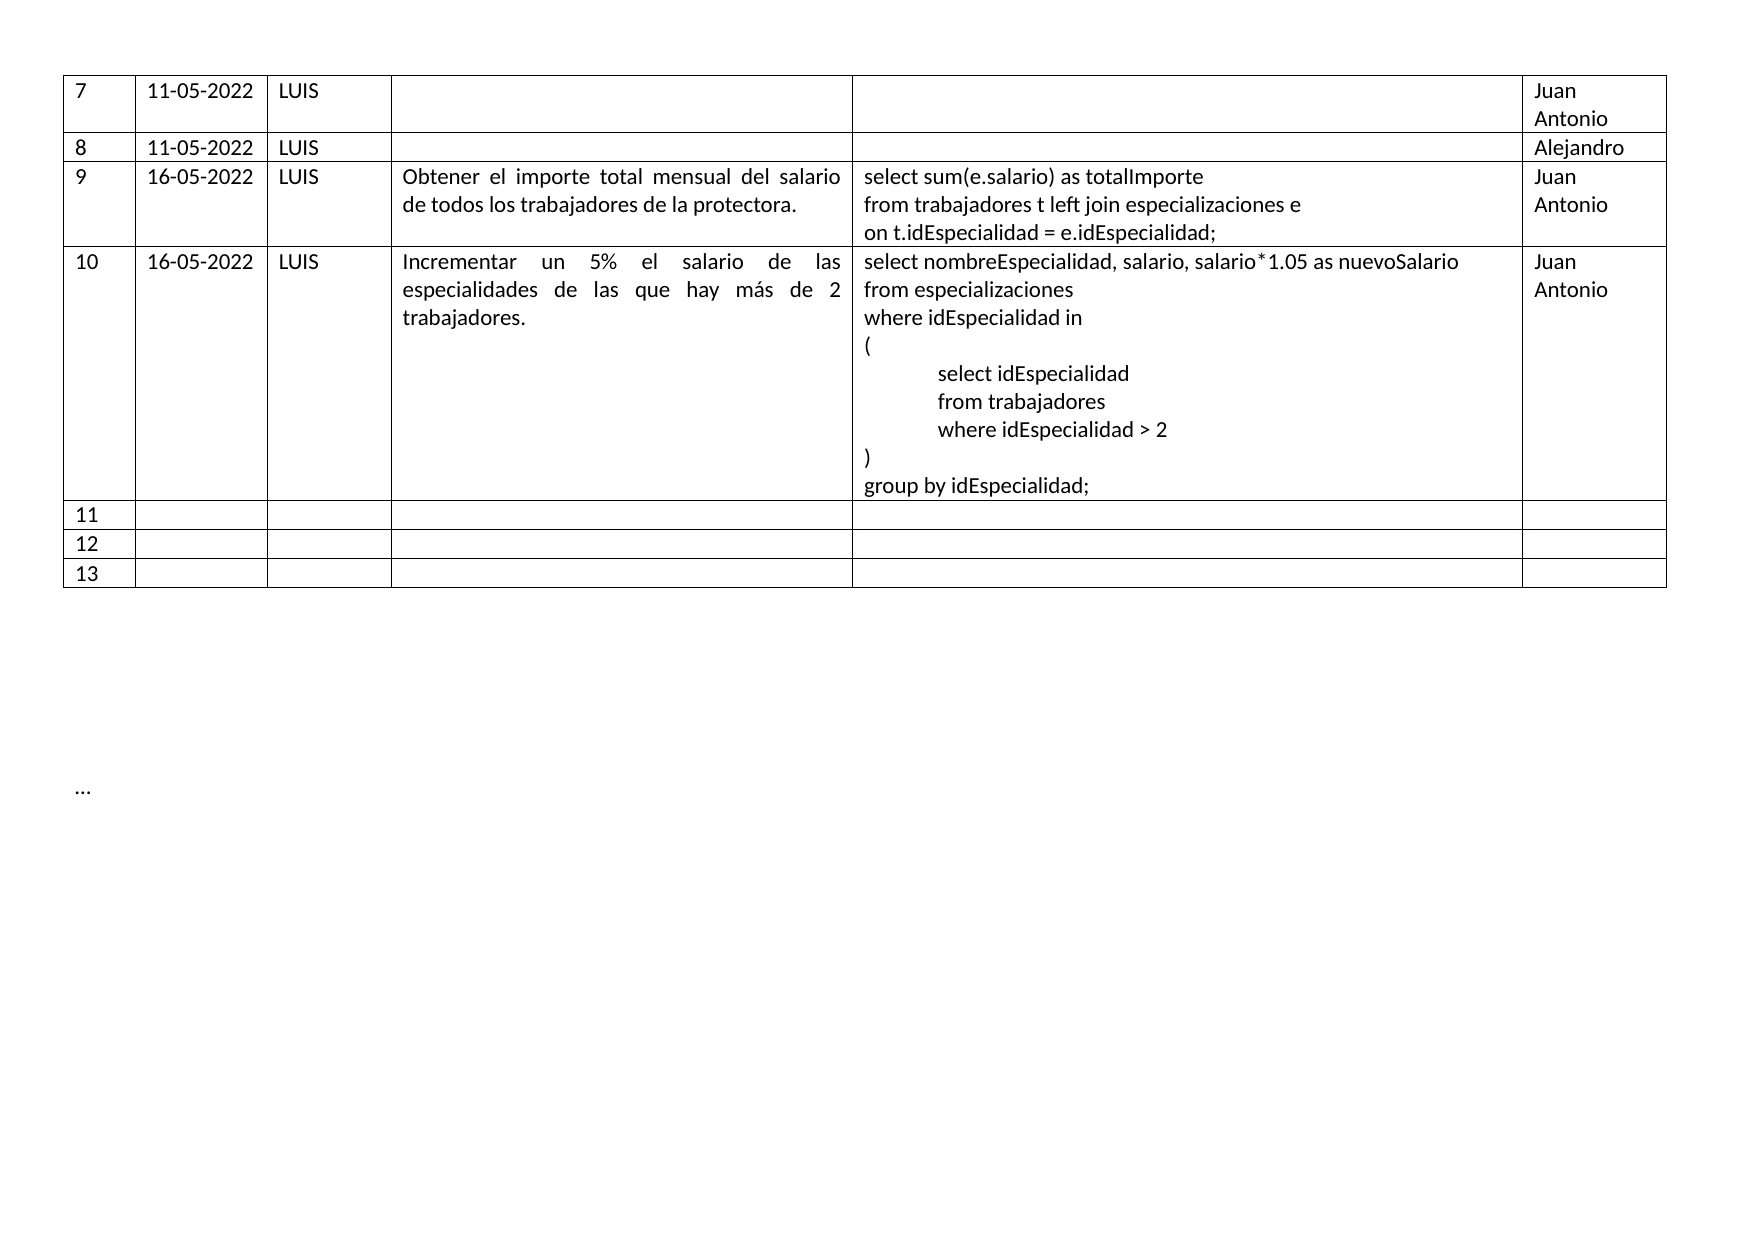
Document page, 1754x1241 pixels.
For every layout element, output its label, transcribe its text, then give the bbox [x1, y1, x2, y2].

table_cell [853, 559, 1522, 587]
table_cell [136, 530, 267, 558]
table_cell [853, 76, 1522, 132]
table_cell Juan Antonio [1523, 247, 1666, 499]
table_cell [853, 133, 1522, 161]
table_cell Alejandro [1523, 133, 1666, 161]
table_cell 11-05-2022 [136, 76, 267, 132]
table_cell Obtener el importe total mensual del salario de todos los trabajadores de la protectora. [392, 162, 852, 246]
table_cell 8 [64, 133, 135, 161]
table_cell [1523, 530, 1666, 558]
table_cell Juan Antonio [1523, 162, 1666, 246]
table_cell [268, 501, 391, 528]
table_cell [853, 530, 1522, 558]
table_cell 12 [64, 530, 135, 558]
table_cell 11 [64, 501, 135, 528]
table_cell 10 [64, 247, 135, 499]
table_cell Incrementar un 5% el salario de las especialidades de las que hay más de 2 trabajadores. [392, 247, 852, 499]
table_cell 7 [64, 76, 135, 132]
table_cell LUIS [268, 133, 391, 161]
table_cell 16-05-2022 [136, 247, 267, 499]
table_cell [392, 559, 852, 587]
table_cell LUIS [268, 247, 391, 499]
table_cell select nombreEspecialidad, salario, salario*1.05 as nuevoSalario from especializaciones where idEspecialidad in ( select idEspecialidad from trabajadores where idEspecialidad > 2 ) group by idEspecialidad; [853, 247, 1522, 499]
table_cell Juan Antonio [1523, 76, 1666, 132]
table_cell select sum(e.salario) as totalImporte from trabajadores t left join especializaciones e on t.idEspecialidad = e.idEspecialidad; [853, 162, 1522, 246]
table_cell [268, 559, 391, 587]
table_cell [136, 501, 267, 528]
table_cell [392, 530, 852, 558]
table_cell [392, 133, 852, 161]
table_cell LUIS [268, 162, 391, 246]
table_cell [392, 501, 852, 528]
text … [75, 772, 1679, 800]
table_cell 13 [64, 559, 135, 587]
table_cell 11-05-2022 [136, 133, 267, 161]
table_cell [1523, 501, 1666, 528]
table_cell [136, 559, 267, 587]
table_cell [1523, 559, 1666, 587]
table_cell [392, 76, 852, 132]
table_cell 9 [64, 162, 135, 246]
table_cell LUIS [268, 76, 391, 132]
table_cell [268, 530, 391, 558]
table_cell [853, 501, 1522, 528]
table_cell 16-05-2022 [136, 162, 267, 246]
